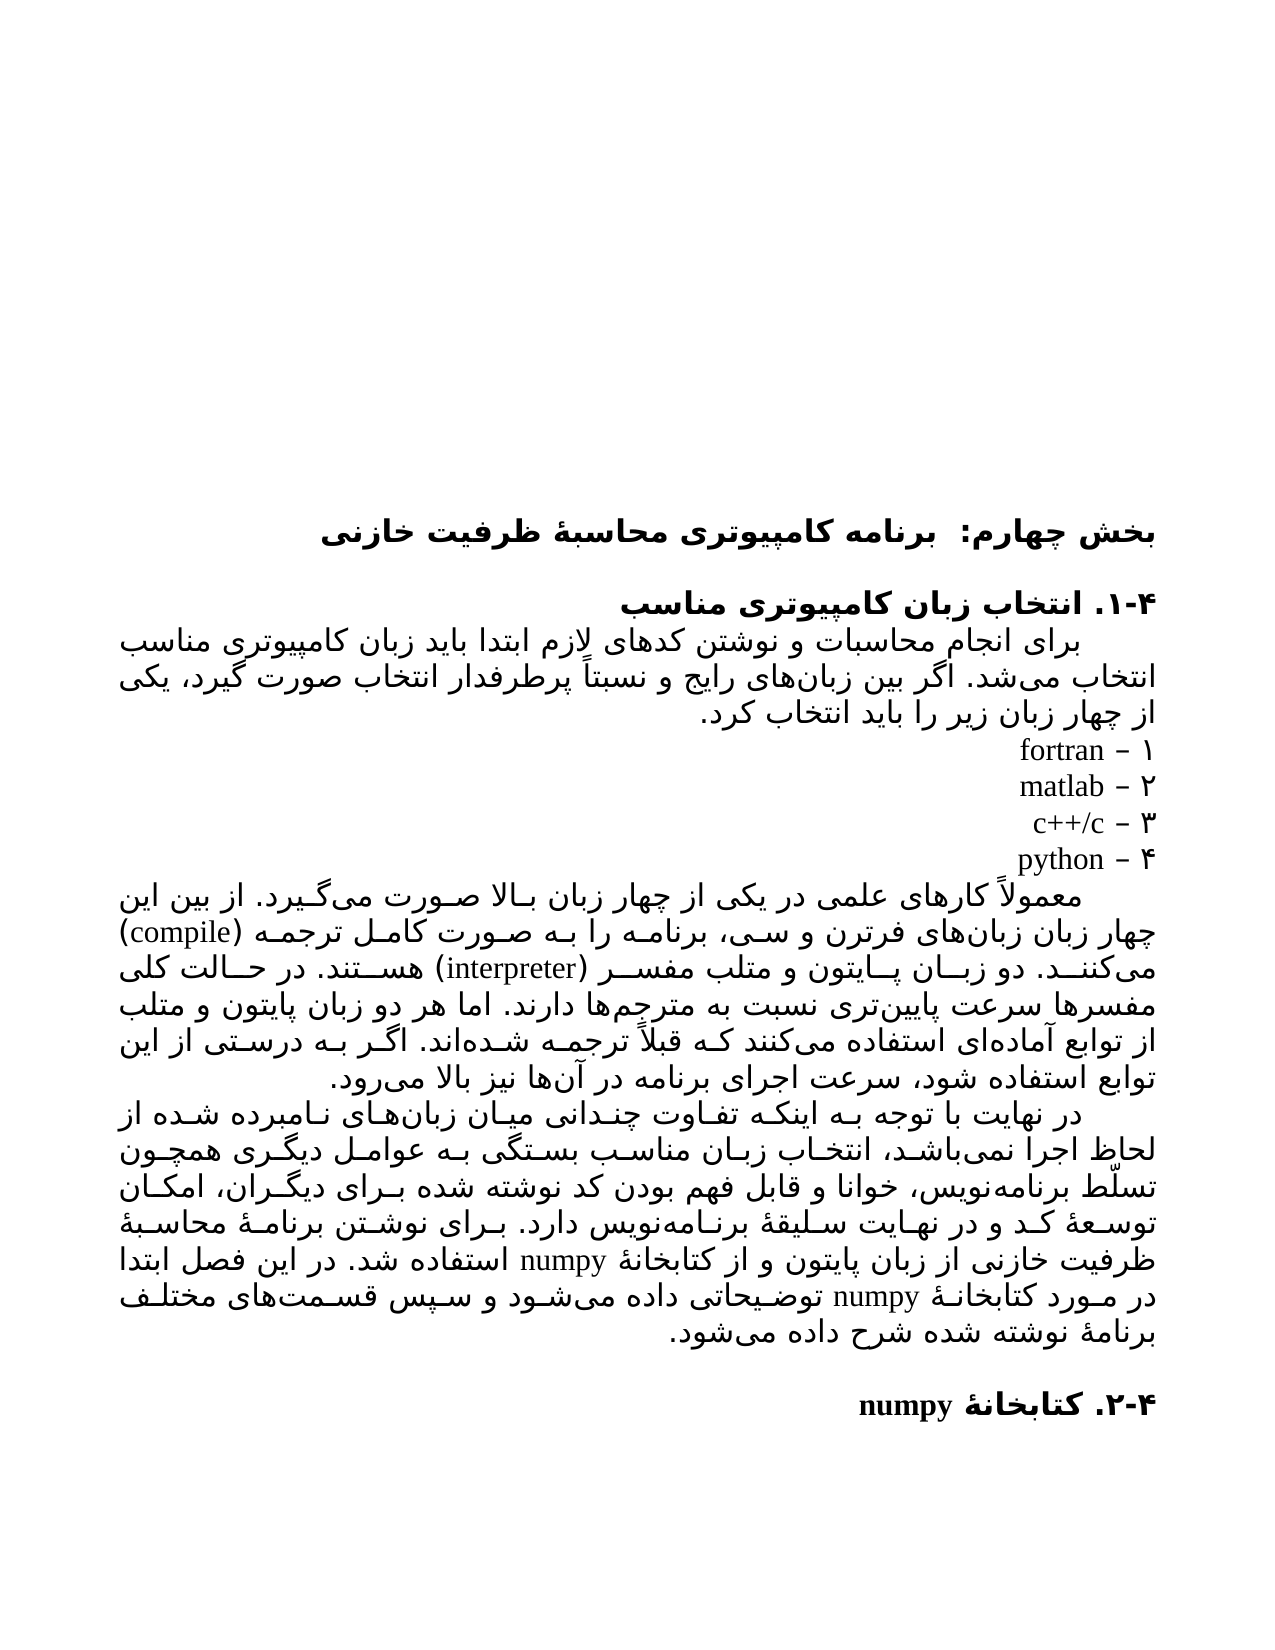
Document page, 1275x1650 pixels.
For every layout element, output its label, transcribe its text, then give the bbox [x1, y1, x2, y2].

text ۴ – python [118, 841, 1157, 877]
text بخش چهارم: برنامه کامپیوتری محاسبه‌ٔ ظرفیت خازنی [118, 513, 1157, 550]
text در نهایت با توجه به اینکه تفاوت چندانی میان زبان‌های نامبرده شده از لحاظ اجرا نمی‌باشد، انتخاب زبان مناسب بستگی به عوامل دیگری همچون تسلّط برنامه‌نویس، خوانا و قابل فهم بودن کد نوشته شده برای دیگران، امکان توسعهٔ کد و در نهایت سلیقه‌ٔ برنامه‌نویس دارد. برای نوشتن برنامهٔ محاسبهٔ ظرفیت خازنی از زبان پایتون و از کتابخانهٔ numpy استفاده شد. در این فصل ابتدا در مورد کتابخانهٔ numpy توضیحاتی داده می‌شود و سپس قسمت‌های مختلف برنامهٔ نوشته شده شرح داده می‌شود. [118, 1095, 1157, 1350]
text ۱ – fortran [118, 731, 1157, 768]
text معمولاً کارهای علمی در یکی از چهار زبان بالا صورت می‌گیرد. از بین این چهار زبان زبان‌های فرترن و سی، برنامه را به صورت کامل ترجمه (compile) می‌کنند. دو زبان پایتون و متلب مفسر (interpreter) هستند. در حالت کلی مفسرها سرعت پایین‌تری نسبت به مترجم‌ها دارند. اما هر دو زبان پایتون و متلب از توابع آماده‌ای استفاده می‌کنند که قبلاً ترجمه شده‌اند. اگر به درستی از این توابع استفاده شود، سرعت اجرای برنامه در آن‌ها نیز بالا می‌رود. [118, 877, 1157, 1095]
text ۳ – c++/c [118, 804, 1157, 841]
text ۲-۴. کتابخانهٔ numpy [118, 1386, 1157, 1422]
text برای انجام محاسبات و نوشتن کدهای لازم ابتدا باید زبان کامپیوتری مناسب انتخاب می‌شد. اگر بین زبان‌های رایج و نسبتاً پرطرفدار انتخاب صورت گیرد، یکی از چهار زبان زیر را باید انتخاب کرد. [118, 622, 1157, 731]
text ۲ – matlab [118, 768, 1157, 804]
text ۱-۴. انتخاب زبان کامپیوتری مناسب [118, 586, 1157, 622]
